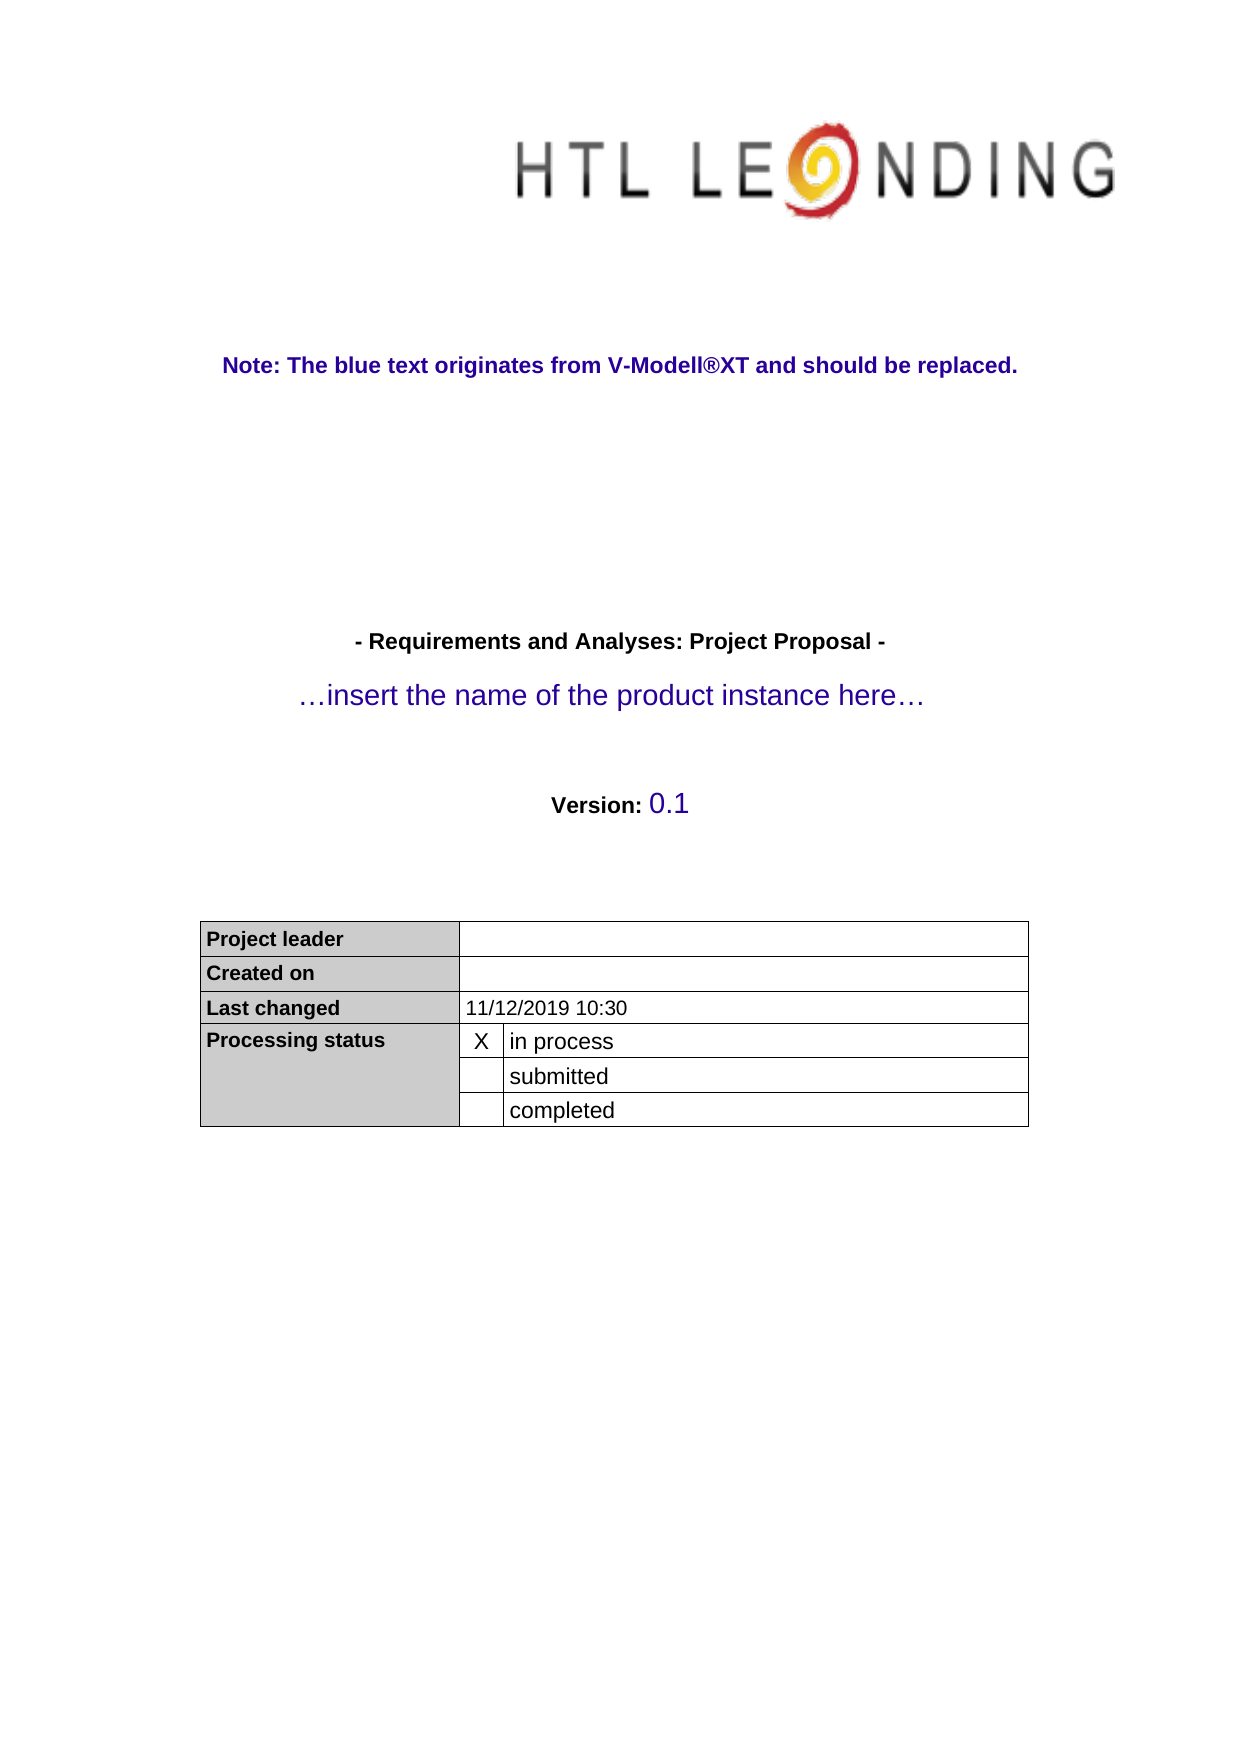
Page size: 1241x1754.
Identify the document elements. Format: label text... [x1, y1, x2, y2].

table_cell completed [504, 1093, 1028, 1126]
text Note: The blue text originates from V-Modell®XT and should be replaced. [118, 353, 1122, 379]
text …insert the name of the product instance here… [118, 679, 1122, 712]
table_cell [460, 1093, 503, 1126]
table_header in process [504, 1024, 1028, 1057]
table_cell [460, 1058, 503, 1092]
text Version: 0.1 [118, 787, 1122, 820]
table_cell 11/12/2019 10:30 [460, 992, 1028, 1023]
text - Requirements and Analyses: Project Proposal - [118, 629, 1122, 654]
table_cell Processing status [201, 1024, 459, 1126]
table_cell Last changed [201, 992, 459, 1023]
table_cell Created on [201, 957, 459, 991]
table_header [460, 922, 1028, 956]
table_cell [460, 957, 1028, 991]
table_cell submitted [504, 1058, 1028, 1092]
table_header Project leader [201, 922, 459, 956]
table_header X [460, 1024, 503, 1057]
picture [513, 120, 1118, 225]
